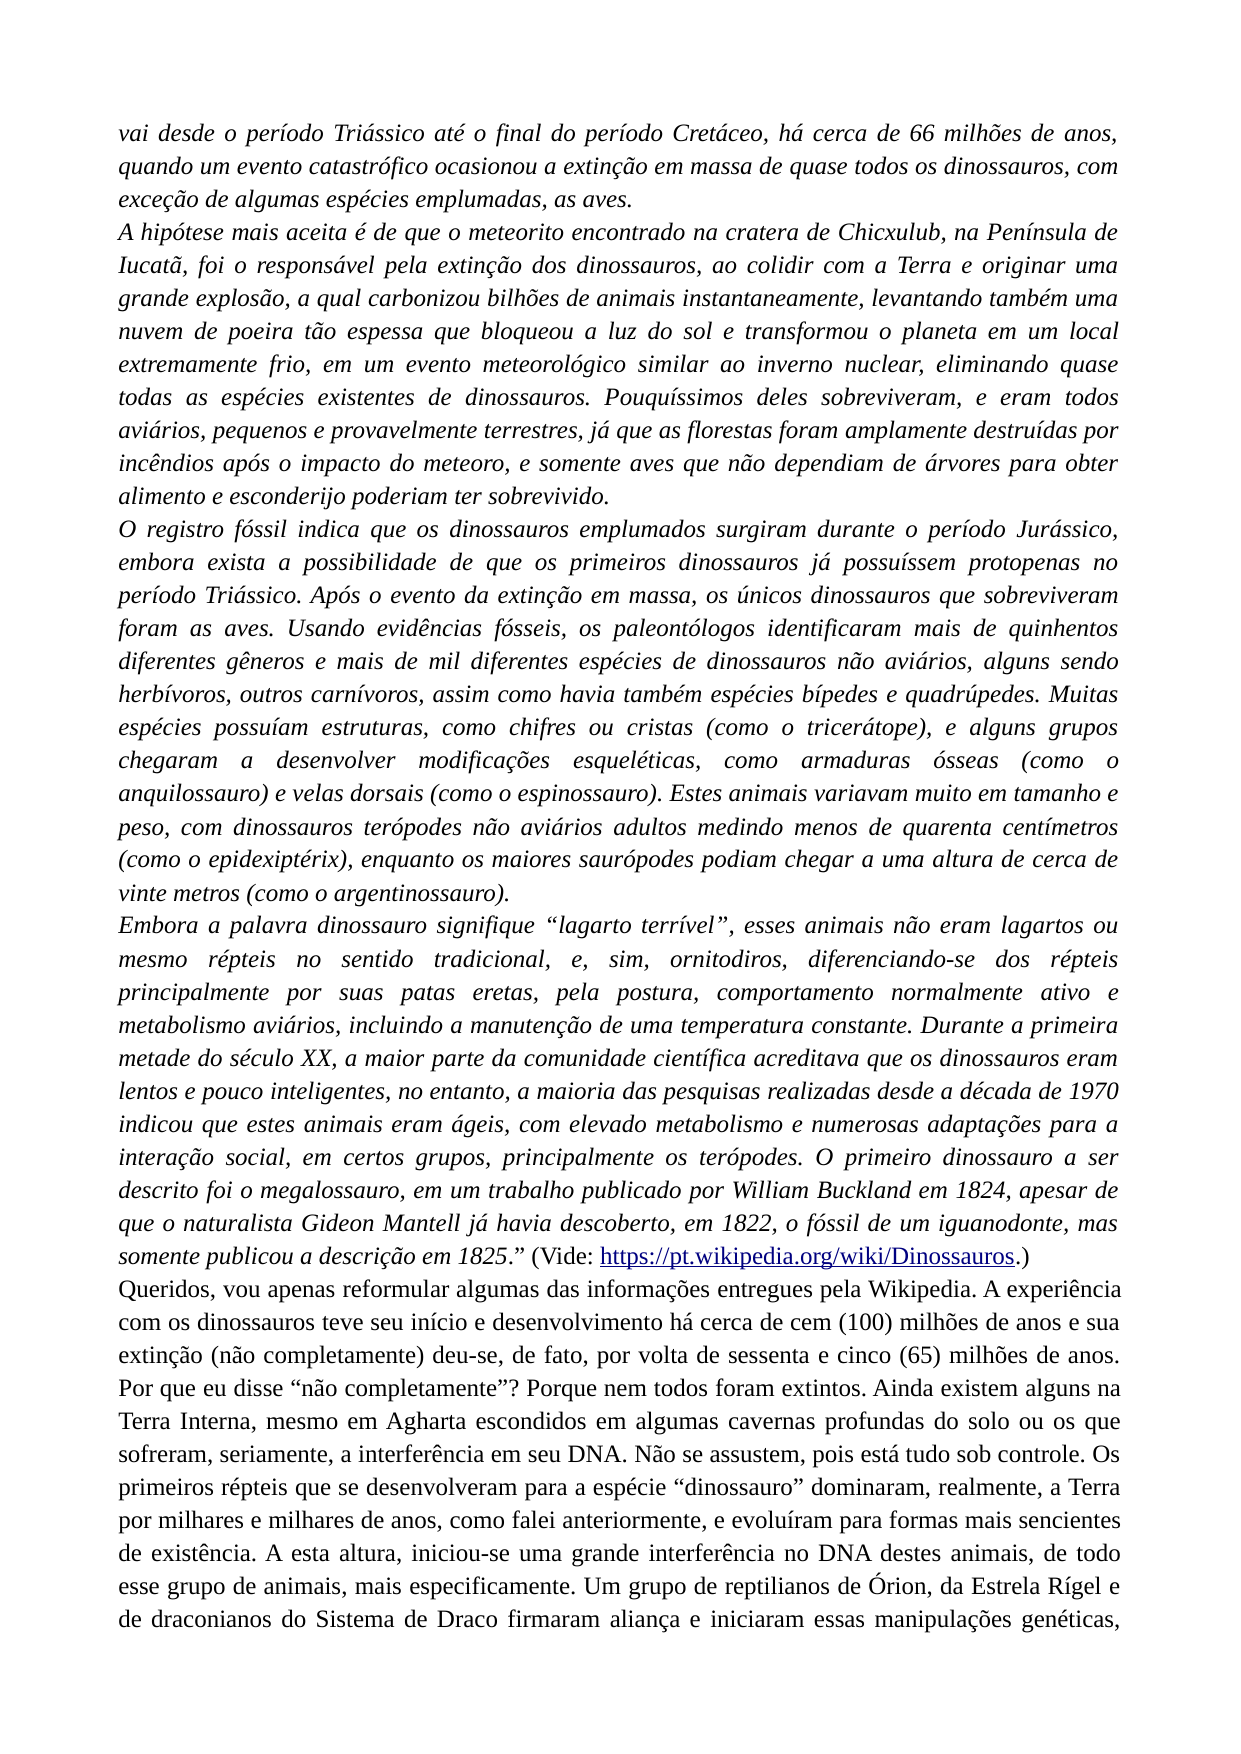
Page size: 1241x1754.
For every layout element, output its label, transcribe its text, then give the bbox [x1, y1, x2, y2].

text A hipótese mais aceita é de que o meteorito encontrado na cratera de Chicxulub, na Península de Iucatã, foi o responsável pela extinção dos dinossauros, ao colidir com a Terra e originar uma grande explosão, a qual carbonizou bilhões de animais instantaneamente, levantando também uma nuvem de poeira tão espessa que bloqueou a luz do sol e transformou o planeta em um local extremamente frio, em um evento meteorológico similar ao inverno nuclear, eliminando quase todas as espécies existentes de dinossauros. Pouquíssimos deles sobreviveram, e eram todos aviários, pequenos e provavelmente terrestres, já que as florestas foram amplamente destruídas por incêndios após o impacto do meteoro, e somente aves que não dependiam de árvores para obter alimento e esconderijo poderiam ter sobrevivido. [118, 217, 1122, 510]
text Embora a palavra dinossauro signifique “lagarto terrível”, esses animais não eram lagartos ou mesmo répteis no sentido tradicional, e, sim, ornitodiros, diferenciando-se dos répteis principalmente por suas patas eretas, pela postura, comportamento normalmente ativo e metabolismo aviários, incluindo a manutenção de uma temperatura constante. Durante a primeira metade do século XX, a maior parte da comunidade científica acreditava que os dinossauros eram lentos e pouco inteligentes, no entanto, a maioria das pesquisas realizadas desde a década de 1970 indicou que estes animais eram ágeis, com elevado metabolismo e numerosas adaptações para a interação social, em certos grupos, principalmente os terópodes. O primeiro dinossauro a ser descrito foi o megalossauro, em um trabalho publicado por William Buckland em 1824, apesar de que o naturalista Gideon Mantell já havia descoberto, em 1822, o fóssil de um iguanodonte, mas somente publicou a descrição em 1825.” (Vide: https://pt.wikipedia.org/wiki/Dinossauros.) [118, 911, 1122, 1269]
text vai desde o período Triássico até o final do período Cretáceo, há cerca de 66 milhões de anos, quando um evento catastrófico ocasionou a extinção em massa de quase todos os dinossauros, com exceção de algumas espécies emplumadas, as aves. [118, 118, 1122, 213]
text Queridos, vou apenas reformular algumas das informações entregues pela Wikipedia. A experiência com os dinossauros teve seu início e desenvolvimento há cerca de cem (100) milhões de anos e sua extinção (não completamente) deu-se, de fato, por volta de sessenta e cinco (65) milhões de anos. Por que eu disse “não completamente”? Porque nem todos foram extintos. Ainda existem alguns na Terra Interna, mesmo em Agharta escondidos em algumas cavernas profundas do solo ou os que sofreram, seriamente, a interferência em seu DNA. Não se assustem, pois está tudo sob controle. Os primeiros répteis que se desenvolveram para a espécie “dinossauro” dominaram, realmente, a Terra por milhares e milhares de anos, como falei anteriormente, e evoluíram para formas mais sencientes de existência. A esta altura, iniciou-se uma grande interferência no DNA destes animais, de todo esse grupo de animais, mais especificamente. Um grupo de reptilianos de Órion, da Estrela Rígel e de draconianos do Sistema de Draco firmaram aliança e iniciaram essas manipulações genéticas, [118, 1274, 1122, 1633]
text O registro fóssil indica que os dinossauros emplumados surgiram durante o período Jurássico, embora exista a possibilidade de que os primeiros dinossauros já possuíssem protopenas no período Triássico. Após o evento da extinção em massa, os únicos dinossauros que sobreviveram foram as aves. Usando evidências fósseis, os paleontólogos identificaram mais de quinhentos diferentes gêneros e mais de mil diferentes espécies de dinossauros não aviários, alguns sendo herbívoros, outros carnívoros, assim como havia também espécies bípedes e quadrúpedes. Muitas espécies possuíam estruturas, como chifres ou cristas (como o tricerátope), e alguns grupos chegaram a desenvolver modificações esqueléticas, como armaduras ósseas (como o anquilossauro) e velas dorsais (como o espinossauro). Estes animais variavam muito em tamanho e peso, com dinossauros terópodes não aviários adultos medindo menos de quarenta centímetros (como o epidexiptérix), enquanto os maiores saurópodes podiam chegar a uma altura de cerca de vinte metros (como o argentinossauro). [118, 514, 1122, 906]
